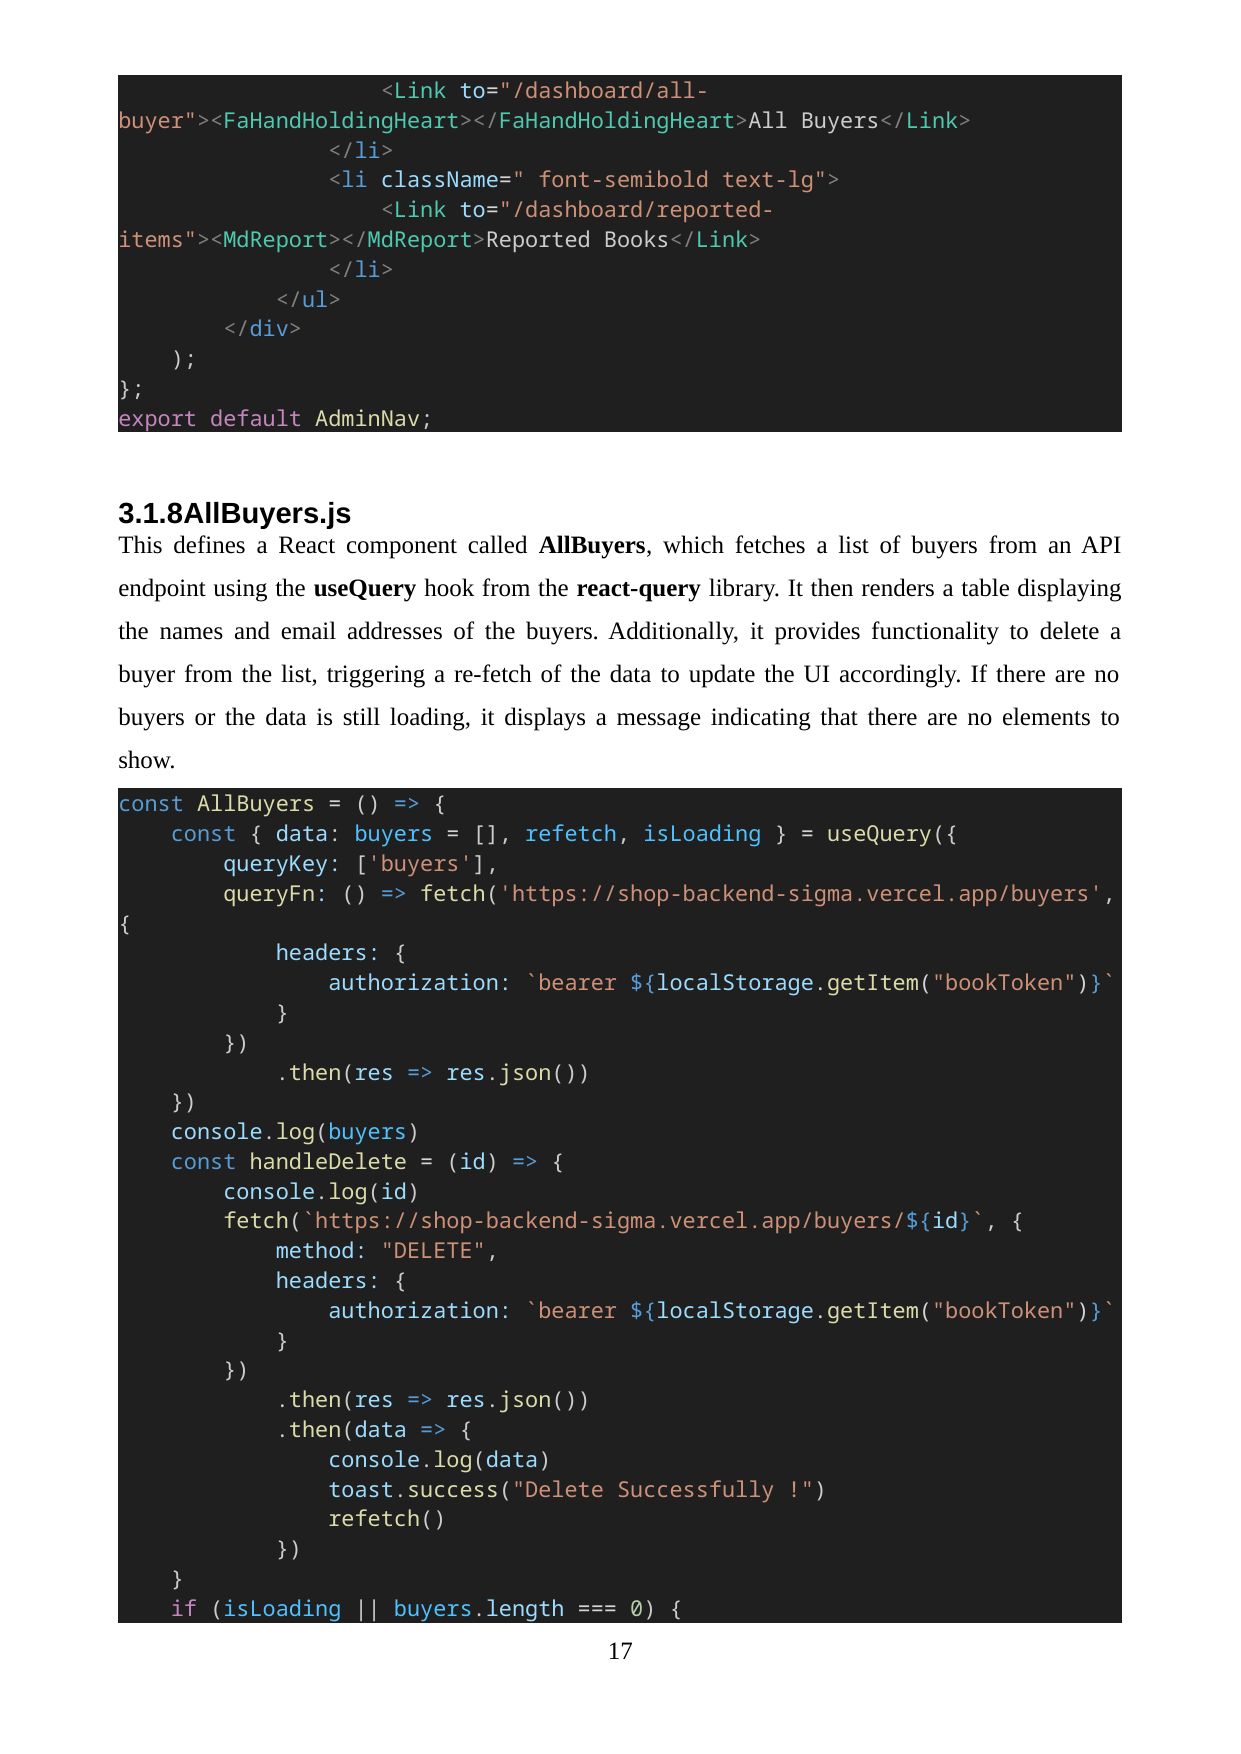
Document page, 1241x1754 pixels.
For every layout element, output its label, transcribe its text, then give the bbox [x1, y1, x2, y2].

text headers: { [118, 937, 1122, 967]
subtitle AllBuyers.js [118, 496, 1122, 530]
text headers: { [118, 1265, 1122, 1295]
text } [118, 1563, 1122, 1593]
text }; [118, 373, 1122, 403]
text authorization: `bearer ${localStorage.getItem("bookToken")}` [118, 967, 1122, 997]
text const AllBuyers = () => { [118, 788, 1122, 818]
text ); [118, 343, 1122, 373]
text }) [118, 1086, 1122, 1116]
text fetch(`https://shop-backend-sigma.vercel.app/buyers/${id}`, { [118, 1206, 1122, 1235]
text queryKey: ['buyers'], [118, 848, 1122, 878]
text const handleDelete = (id) => { [118, 1146, 1122, 1176]
text </div> [118, 313, 1122, 343]
text <Link to="/dashboard/all-buyer"><FaHandHoldingHeart></FaHandHoldingHeart>All Buyers</Link> [118, 75, 1122, 134]
text <Link to="/dashboard/reported-items"><MdReport></MdReport>Reported Books</Link> [118, 194, 1122, 254]
text }) [118, 1533, 1122, 1563]
text } [118, 997, 1122, 1027]
text queryFn: () => fetch('https://shop-backend-sigma.vercel.app/buyers', { [118, 878, 1122, 937]
text console.log(buyers) [118, 1116, 1122, 1146]
text const { data: buyers = [], refetch, isLoading } = useQuery({ [118, 818, 1122, 848]
text if (isLoading || buyers.length === 0) { [118, 1593, 1122, 1623]
text console.log(data) [118, 1444, 1122, 1474]
text </li> [118, 254, 1122, 283]
text }) [118, 1354, 1122, 1384]
text toast.success("Delete Successfully !") [118, 1474, 1122, 1503]
text authorization: `bearer ${localStorage.getItem("bookToken")}` [118, 1295, 1122, 1325]
text .then(res => res.json()) [118, 1057, 1122, 1086]
text export default AdminNav; [118, 403, 1122, 432]
text .then(res => res.json()) [118, 1384, 1122, 1414]
text method: "DELETE", [118, 1235, 1122, 1265]
text </li> [118, 134, 1122, 164]
text console.log(id) [118, 1176, 1122, 1206]
text </ul> [118, 283, 1122, 313]
text This defines a React component called AllBuyers, which fetches a list of buyers from an API endpoint using the useQuery hook from the react-query library. It then renders a table displaying the names and email addresses of the buyers. Additionally, it provides functionality to delete a buyer from the list, triggering a re-fetch of the data to update the UI accordingly. If there are no buyers or the data is still loading, it displays a message indicating that there are no elements to show. [118, 530, 1122, 774]
text }) [118, 1027, 1122, 1057]
text .then(data => { [118, 1414, 1122, 1444]
text } [118, 1325, 1122, 1354]
text <li className=" font-semibold text-lg"> [118, 164, 1122, 194]
text refetch() [118, 1503, 1122, 1533]
